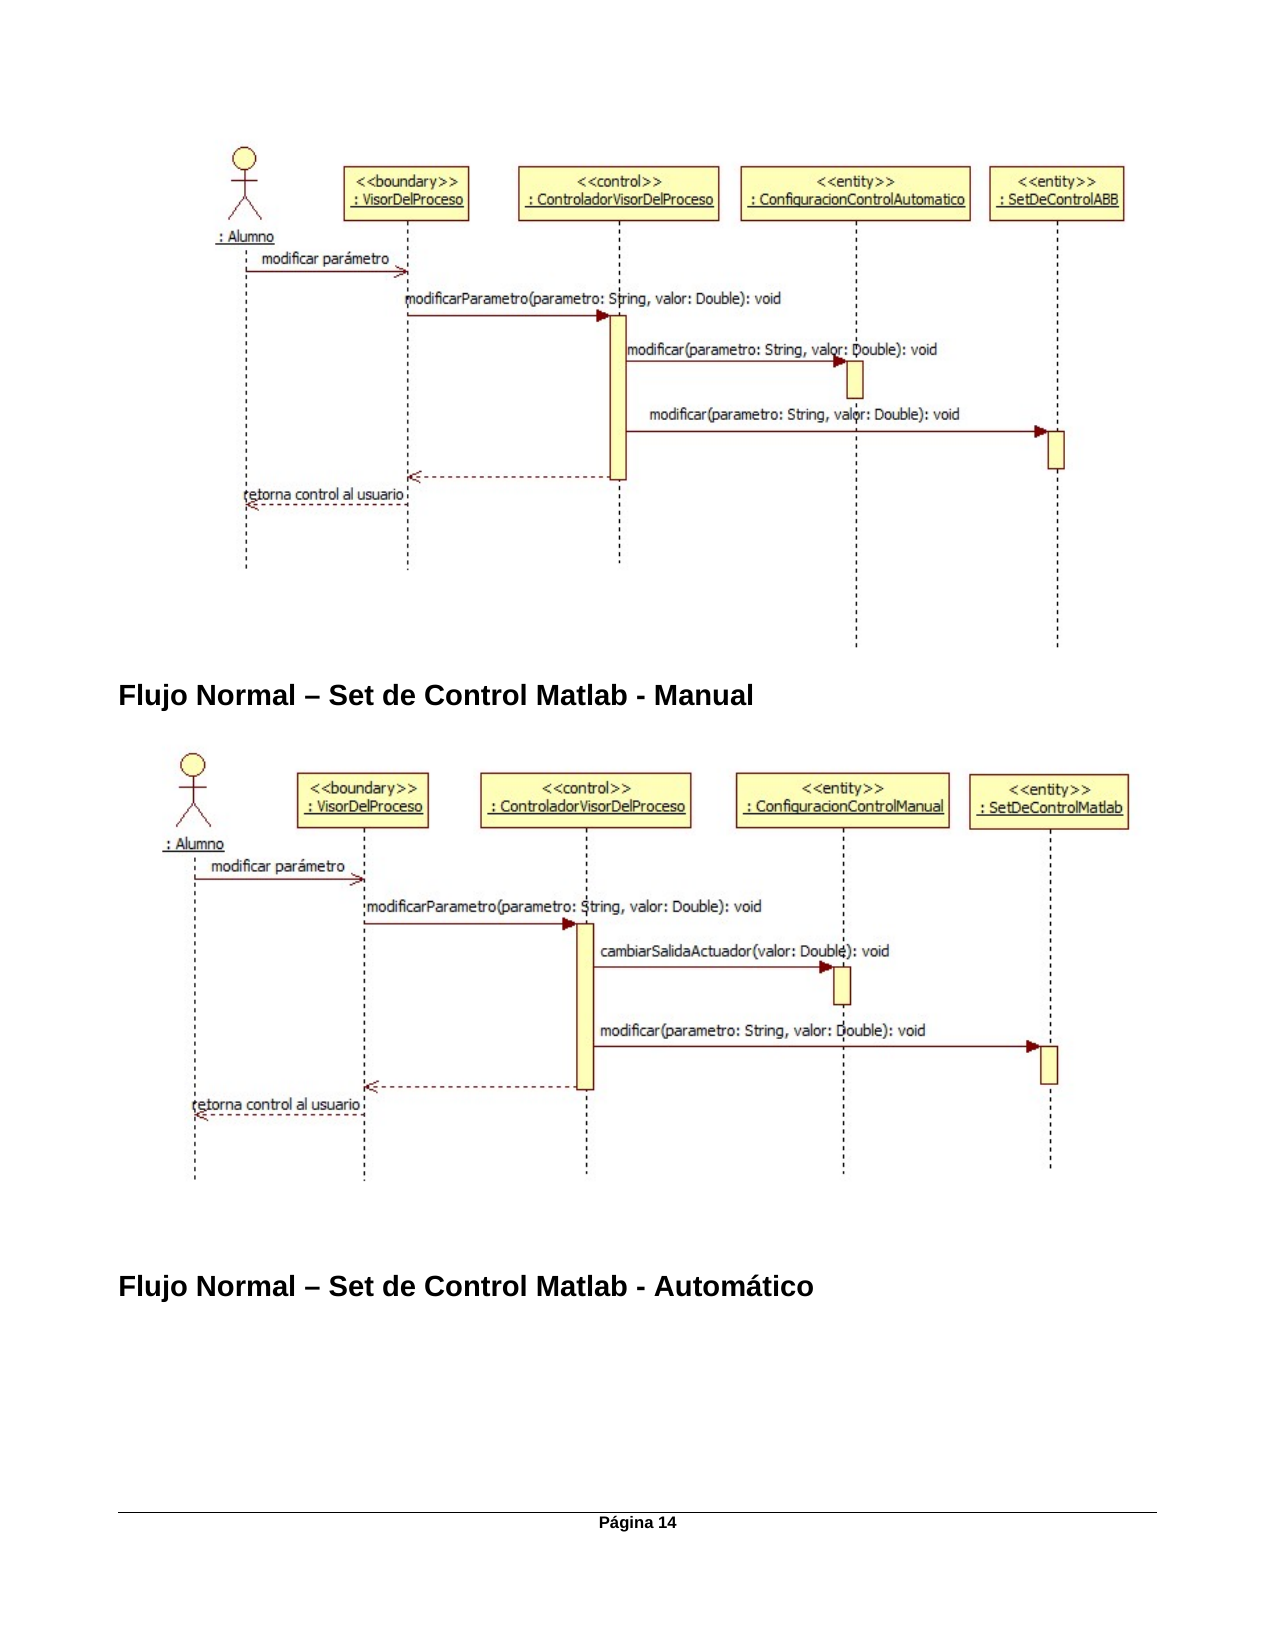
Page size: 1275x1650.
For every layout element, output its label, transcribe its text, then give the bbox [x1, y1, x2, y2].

picture [173, 118, 1151, 675]
subtitle Flujo Normal – Set de Control Matlab - Automático [118, 1270, 1157, 1303]
picture [118, 725, 1157, 1209]
subtitle Flujo Normal – Set de Control Matlab - Manual [118, 118, 1157, 712]
